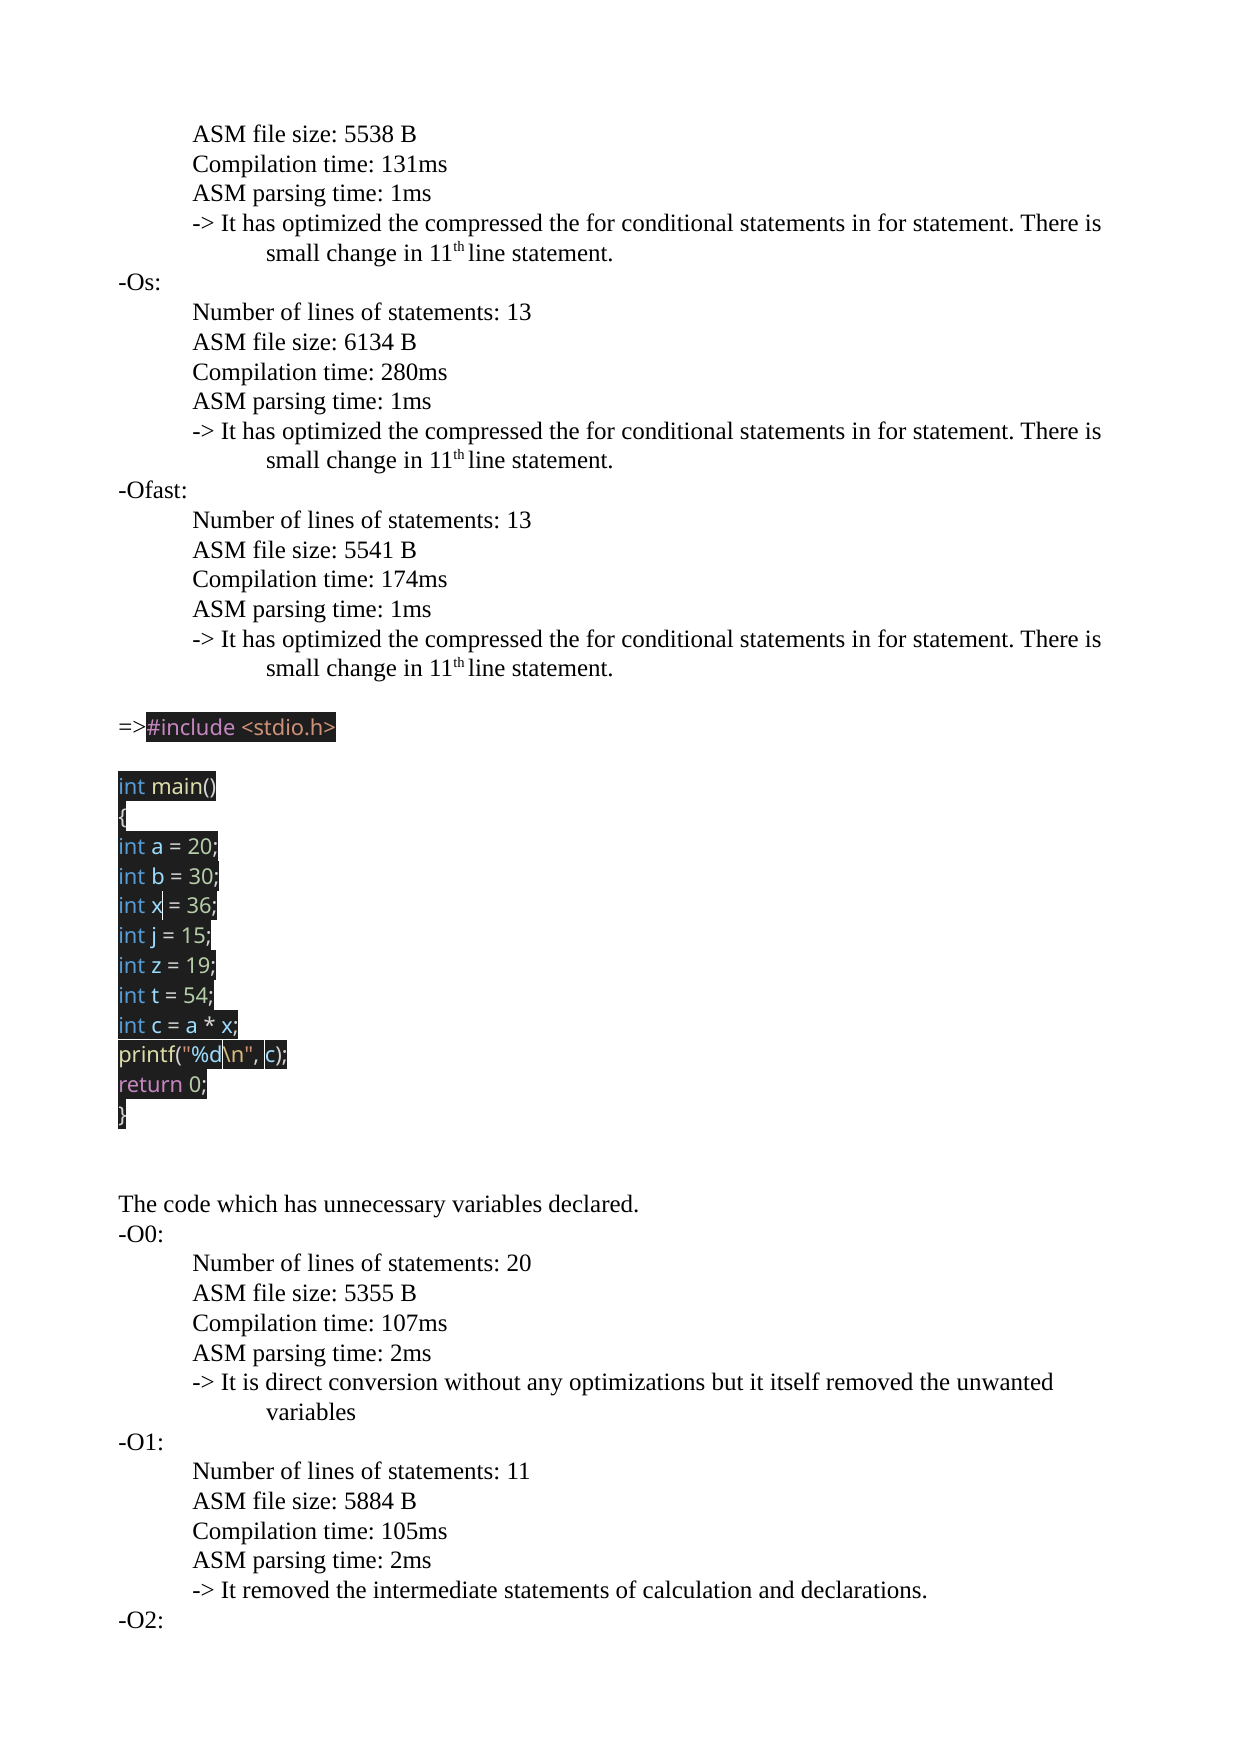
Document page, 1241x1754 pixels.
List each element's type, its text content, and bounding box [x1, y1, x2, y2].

text ASM file size: 6134 B [118, 326, 1122, 356]
text ASM file size: 5884 B [118, 1485, 1122, 1515]
text -> It is direct conversion without any optimizations but it itself removed the unwanted variables [118, 1366, 1122, 1426]
text -> It has optimized the compressed the for conditional statements in for statement. There is small change in 11th line statement. [118, 623, 1122, 682]
text Compilation time: 131ms [118, 148, 1122, 177]
text int t = 54; [118, 980, 1122, 1010]
text -O1: [118, 1426, 1122, 1455]
text Compilation time: 174ms [118, 563, 1122, 593]
text Number of lines of statements: 13 [118, 296, 1122, 326]
text Number of lines of statements: 11 [118, 1455, 1122, 1485]
text ASM file size: 5355 B [118, 1277, 1122, 1307]
text Compilation time: 105ms [118, 1515, 1122, 1544]
text -> It has optimized the compressed the for conditional statements in for statement. There is small change in 11th line statement. [118, 207, 1122, 267]
text int main() [118, 771, 1122, 801]
text -> It removed the intermediate statements of calculation and declarations. [118, 1574, 1122, 1604]
text Compilation time: 107ms [118, 1307, 1122, 1337]
text int z = 19; [118, 950, 1122, 980]
text int b = 30; [118, 861, 1122, 891]
text ASM parsing time: 1ms [118, 385, 1122, 415]
text ASM parsing time: 2ms [118, 1544, 1122, 1574]
text -O2: [118, 1604, 1122, 1633]
text ASM file size: 5538 B [118, 118, 1122, 148]
text Compilation time: 280ms [118, 356, 1122, 385]
text } [118, 1099, 1122, 1129]
text -Ofast: [118, 474, 1122, 504]
text int j = 15; [118, 920, 1122, 950]
text ASM parsing time: 2ms [118, 1337, 1122, 1366]
text -O0: [118, 1218, 1122, 1248]
text The code which has unnecessary variables declared. [118, 1188, 1122, 1218]
text -> It has optimized the compressed the for conditional statements in for statement. There is small change in 11th line statement. [118, 415, 1122, 474]
text printf("%d\n", c); [118, 1039, 1122, 1069]
text =>#include <stdio.h> [118, 712, 1122, 742]
text ASM file size: 5541 B [118, 534, 1122, 563]
text -Os: [118, 267, 1122, 296]
text { [118, 801, 1122, 831]
text int c = a * x; [118, 1010, 1122, 1039]
text return 0; [118, 1069, 1122, 1099]
text ASM parsing time: 1ms [118, 177, 1122, 207]
text int x = 36; [118, 891, 1122, 920]
text Number of lines of statements: 13 [118, 504, 1122, 534]
text ASM parsing time: 1ms [118, 593, 1122, 623]
text Number of lines of statements: 20 [118, 1248, 1122, 1277]
text int a = 20; [118, 831, 1122, 861]
